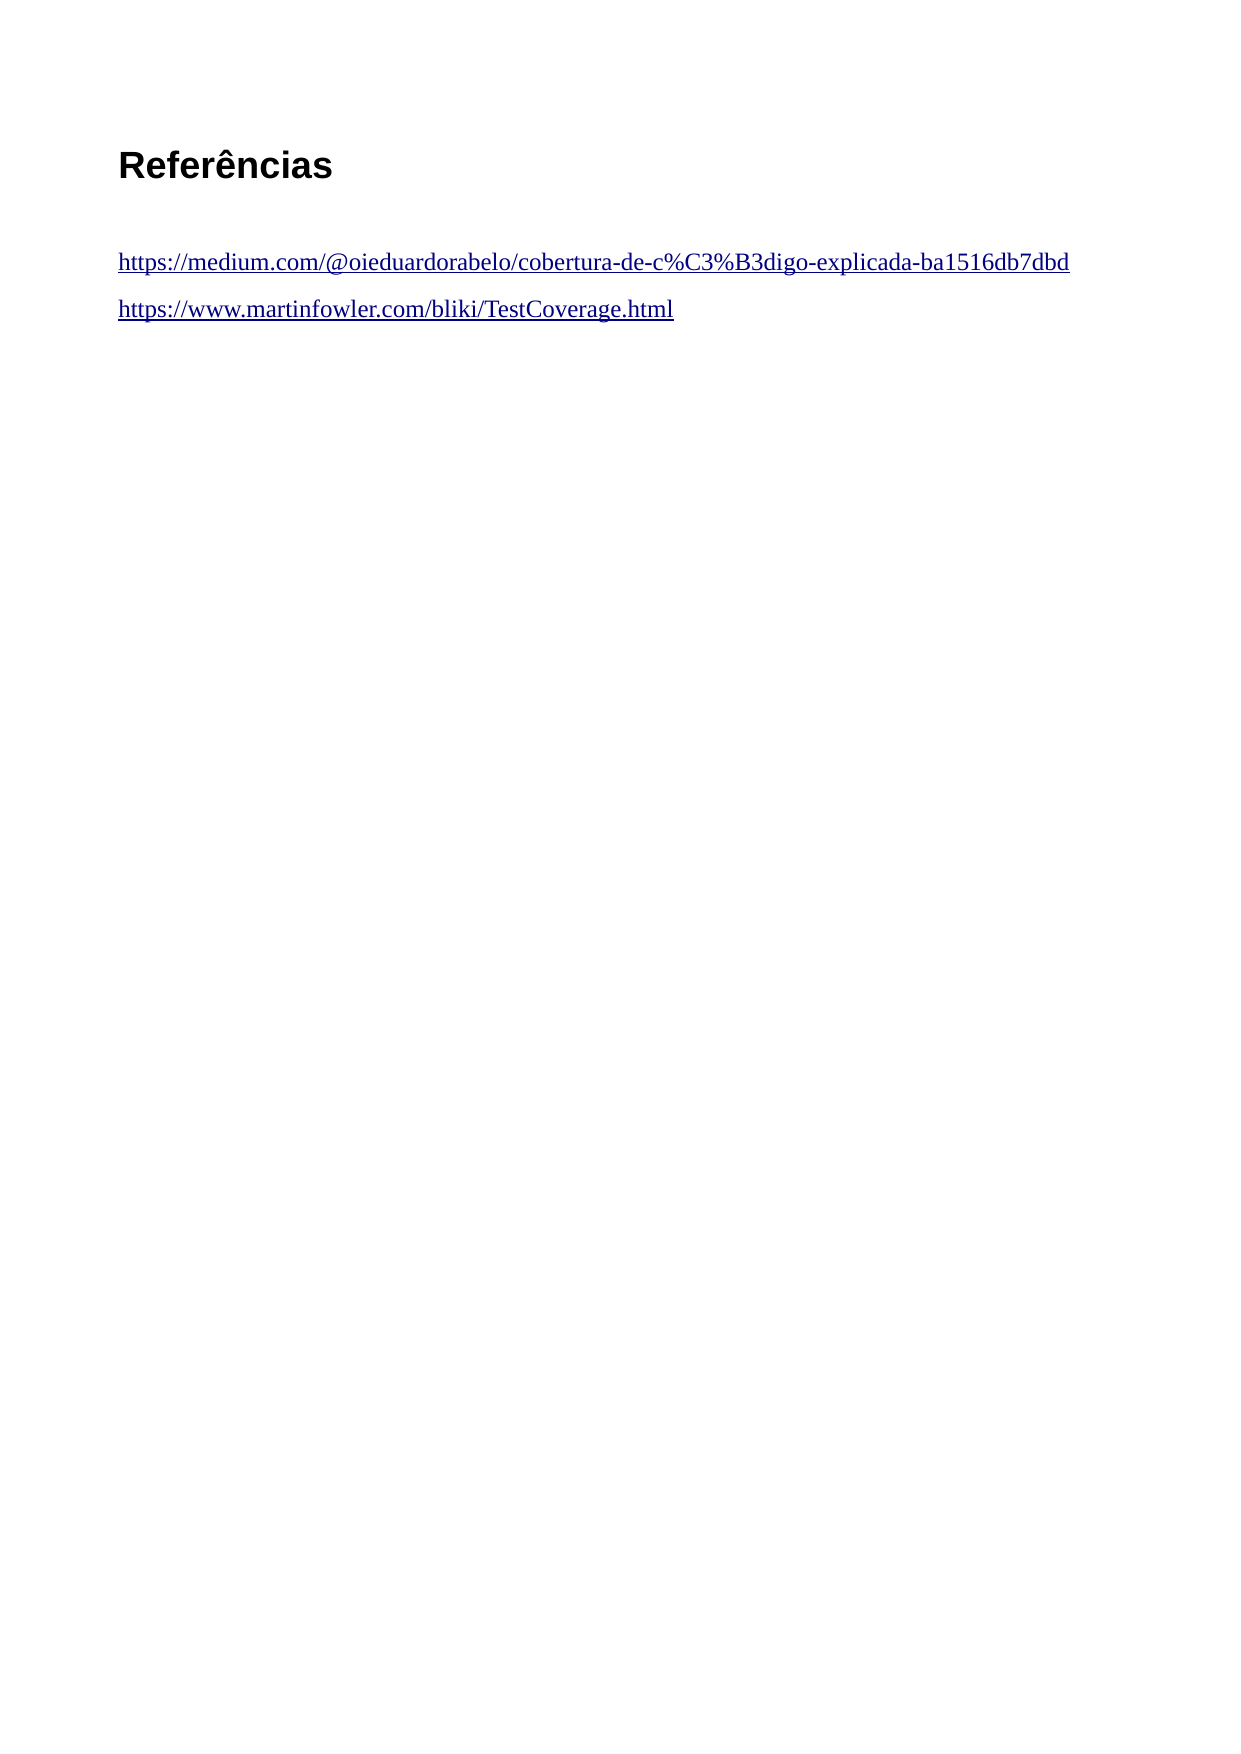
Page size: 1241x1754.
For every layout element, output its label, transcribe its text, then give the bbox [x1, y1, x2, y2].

subtitle Referências [118, 143, 1122, 187]
text https://www.martinfowler.com/bliki/TestCoverage.html [118, 294, 1122, 323]
text https://medium.com/@oieduardorabelo/cobertura-de-c%C3%B3digo-explicada-ba1516db7dbd [118, 247, 1122, 276]
